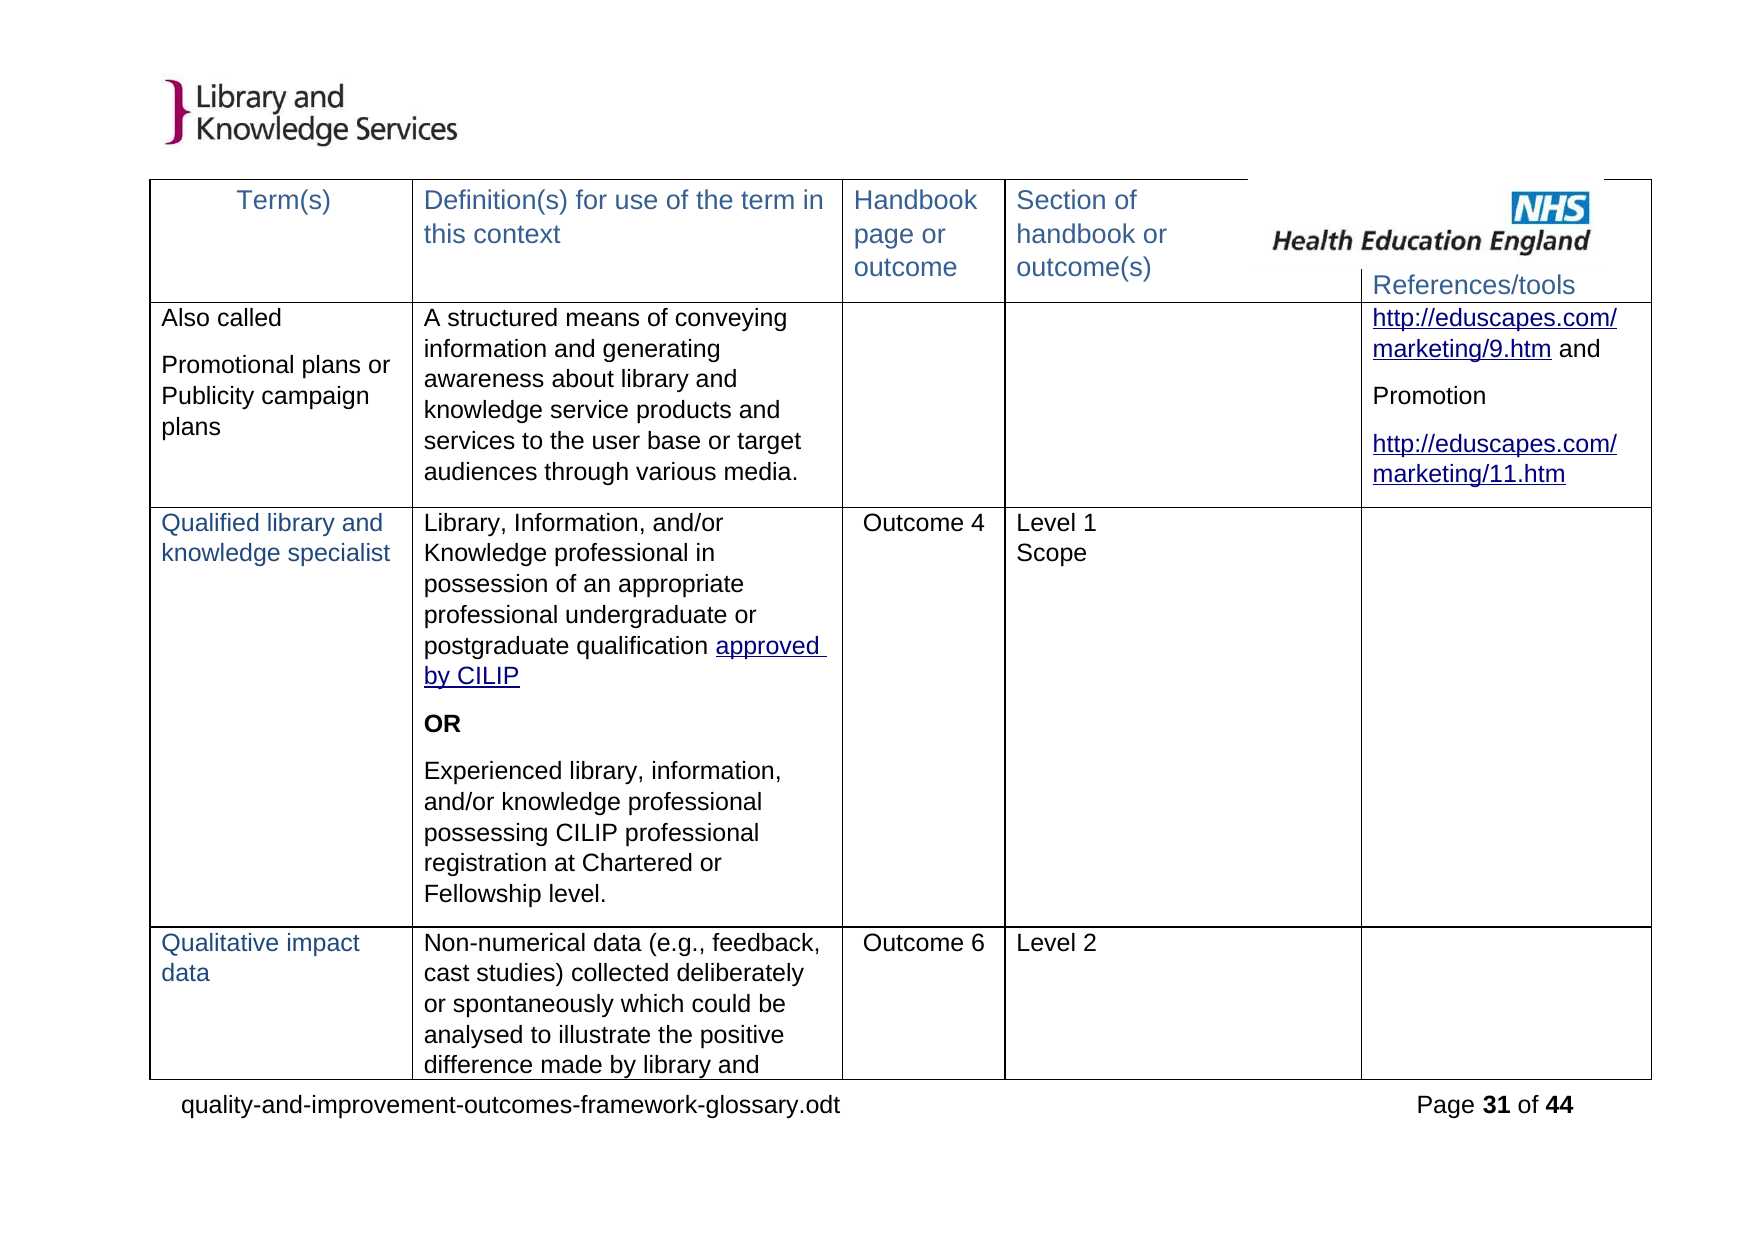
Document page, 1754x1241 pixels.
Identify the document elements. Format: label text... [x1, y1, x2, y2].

table_cell Qualitative impact data [151, 928, 412, 1079]
table_cell Outcome 6 [843, 928, 1004, 1079]
table_cell A structured means of conveying information and generating awareness about library and knowledge service products and services to the user base or target audiences through various media. [413, 303, 842, 507]
table_cell [1362, 508, 1651, 926]
table_cell [1006, 303, 1361, 507]
table_header Definition(s) for use of the term in this context [413, 180, 842, 302]
table_header Handbook page or outcome [843, 180, 1004, 302]
table_cell http://eduscapes.com/marketing/9.htm and Promotion http://eduscapes.com/marketing/11.htm [1362, 303, 1651, 507]
table_header References/tools [1362, 180, 1651, 302]
table_cell [843, 303, 1004, 507]
table_header Term(s) [151, 180, 412, 302]
table_cell Qualified library and knowledge specialist [151, 508, 412, 926]
table_cell Outcome 4 [843, 508, 1004, 926]
table_header Section of handbook or outcome(s) [1006, 180, 1361, 302]
table_cell Level 1 Scope [1006, 508, 1361, 926]
table_cell Non-numerical data (e.g., feedback, cast studies) collected deliberately or spontaneously which could be analysed to illustrate the positive difference made by library and [413, 928, 842, 1079]
table_cell Level 2 [1006, 928, 1361, 1079]
table_cell Library, Information, and/or Knowledge professional in possession of an appropriate professional undergraduate or postgraduate qualification approved by CILIP OR Experienced library, information, and/or knowledge professional possessing CILIP professional registration at Chartered or Fellowship level. [413, 508, 842, 926]
table_cell Also called Promotional plans or Publicity campaign plans [151, 303, 412, 507]
table_cell [1362, 928, 1651, 1079]
